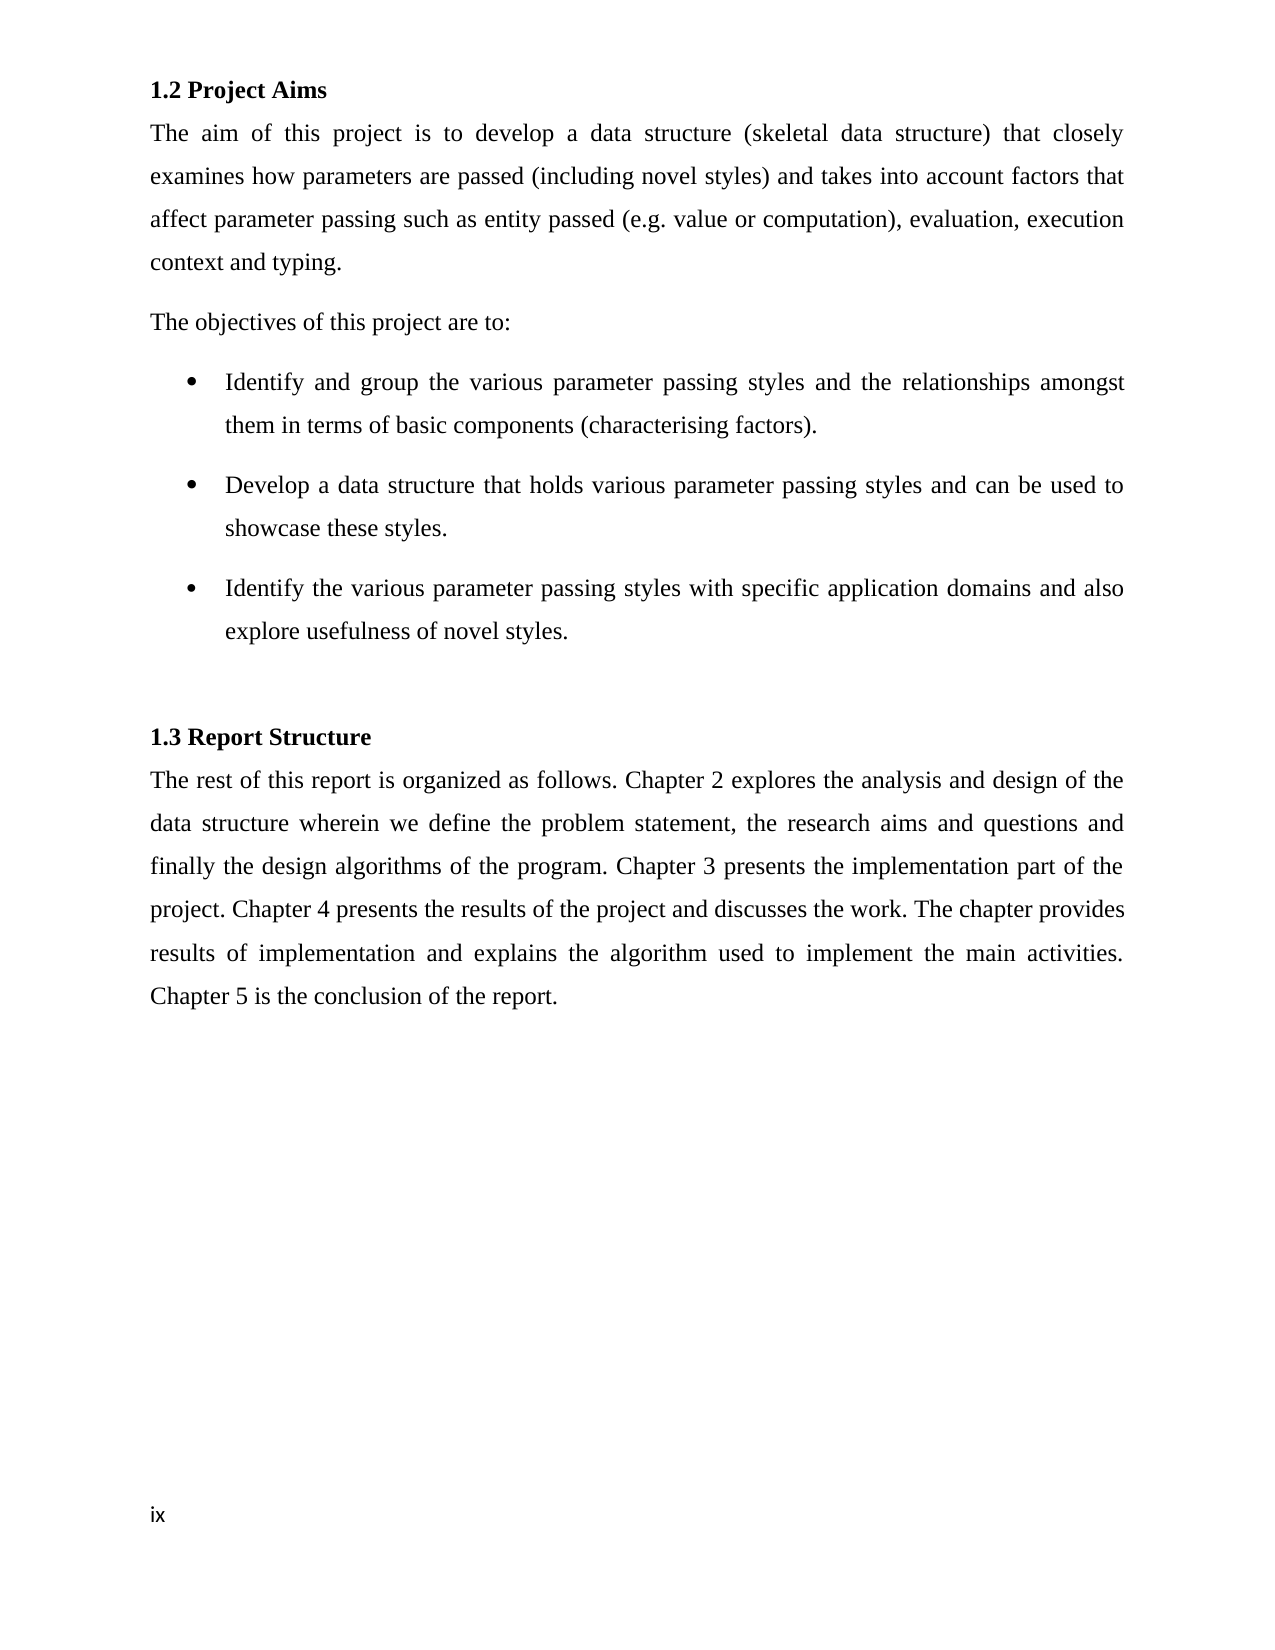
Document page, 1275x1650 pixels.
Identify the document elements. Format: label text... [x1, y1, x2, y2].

text The rest of this report is organized as follows. Chapter 2 explores the analysis and design of the data structure wherein we define the problem statement, the research aims and questions and finally the design algorithms of the program. Chapter 3 presents the implementation part of the project. Chapter 4 presents the results of the project and discusses the work. The chapter provides results of implementation and explains the algorithm used to implement the main activities. Chapter 5 is the conclusion of the report. [150, 765, 1125, 1010]
text The aim of this project is to develop a data structure (skeletal data structure) that closely examines how parameters are passed (including novel styles) and takes into account factors that affect parameter passing such as entity passed (e.g. value or computation), evaluation, execution context and typing. [150, 118, 1125, 276]
list Develop a data structure that holds various parameter passing styles and can be used to showcase these styles. [187, 470, 1125, 542]
text The objectives of this project are to: [150, 307, 1125, 336]
list Project Aims [150, 75, 1125, 104]
list Identify and group the various parameter passing styles and the relationships amongst them in terms of basic components (characterising factors). [187, 367, 1125, 439]
list Identify the various parameter passing styles with specific application domains and also explore usefulness of novel styles. [187, 573, 1125, 645]
list Report Structure [150, 722, 1125, 751]
